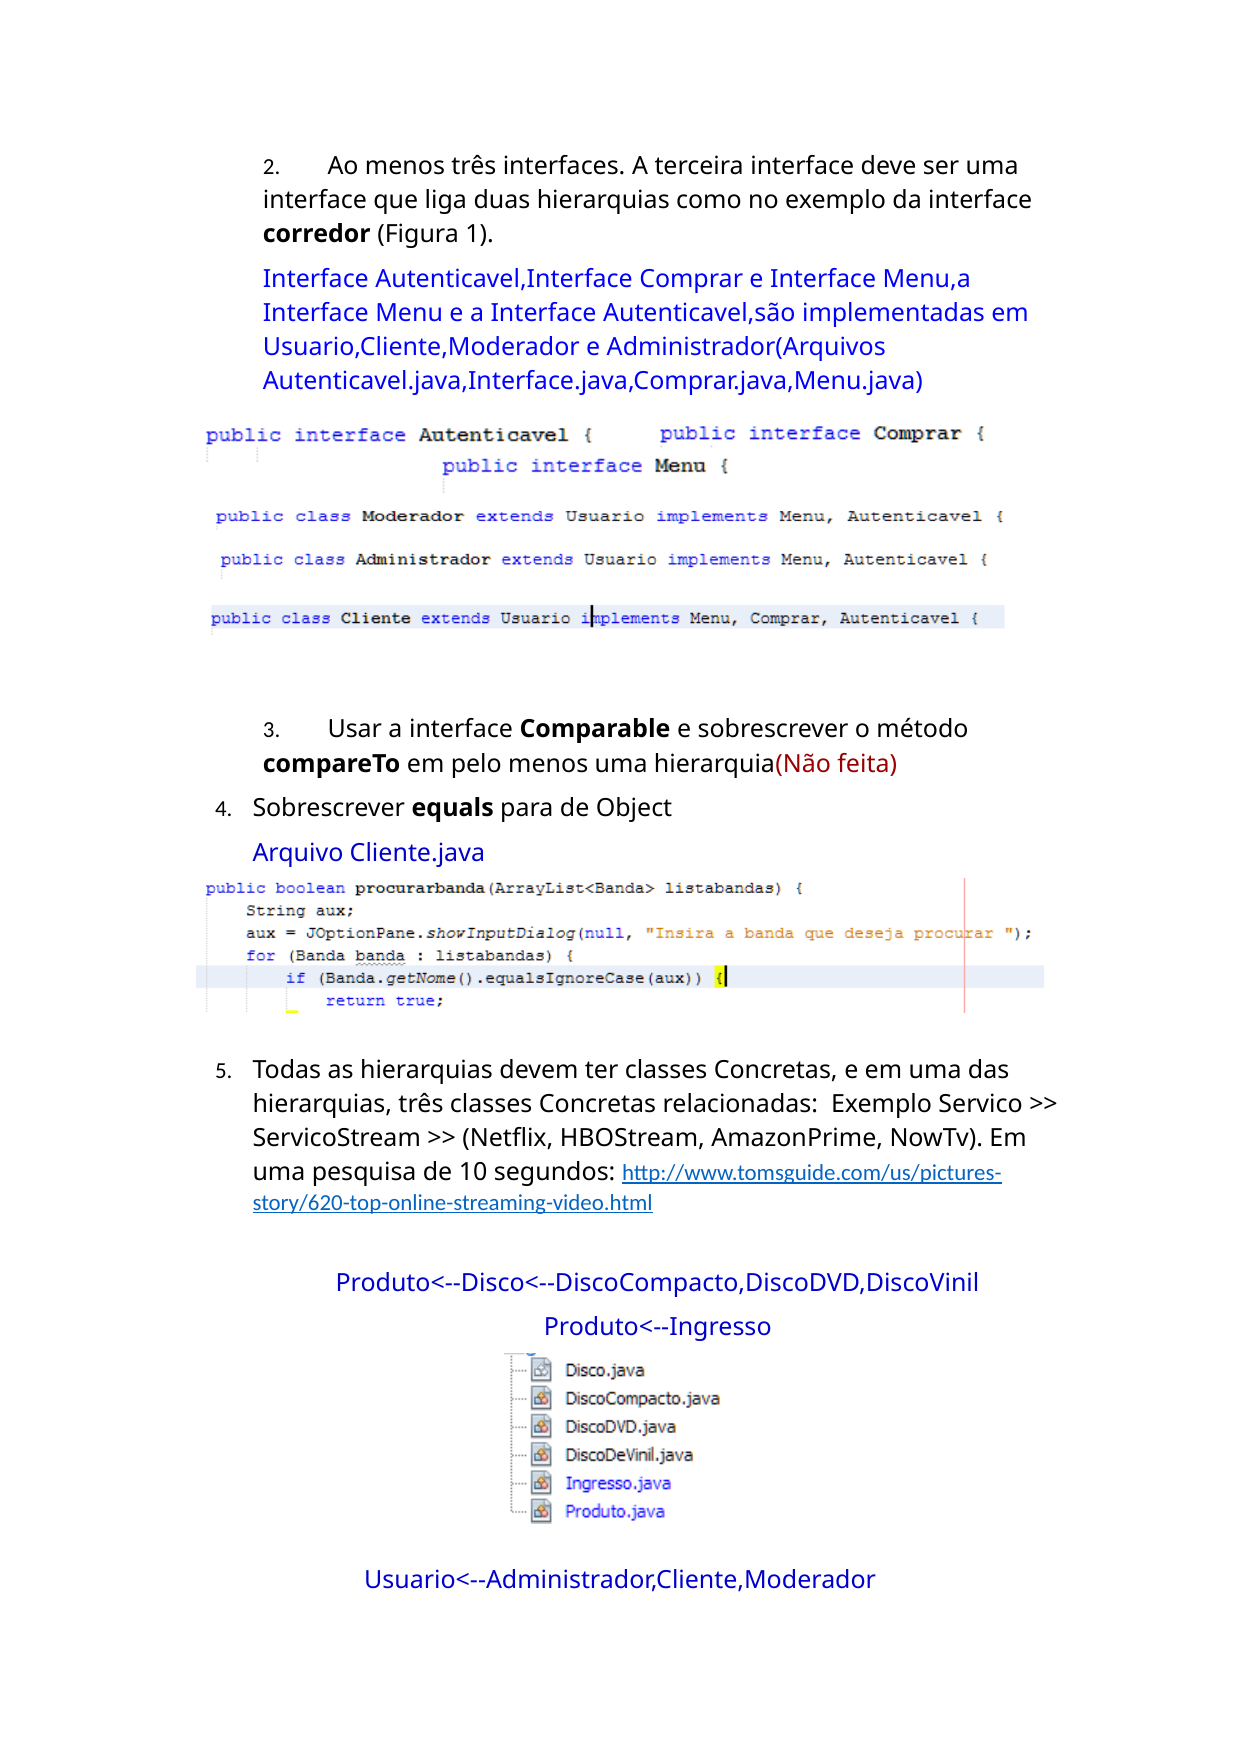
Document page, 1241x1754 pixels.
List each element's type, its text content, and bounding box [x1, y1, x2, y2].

picture [191, 410, 1035, 493]
list Todas as hierarquias devem ter classes Concretas, e em uma das hierarquias, três classes Concretas relacionadas: Exemplo Servico >> ServicoStream >> (Netflix, HBOStream, AmazonPrime, NowTv). Em uma pesquisa de 10 segundos: http://www.tomsguide.com/us/pictures-story/620-top-online-streaming-video.html [215, 1051, 1063, 1216]
picture [208, 505, 1010, 531]
list Produto<--Disco<--DiscoCompacto,DiscoDVD,DiscoVinil [215, 1264, 1063, 1298]
picture [503, 1353, 737, 1524]
list Arquivo Cliente.java [215, 834, 1063, 868]
list Sobrescrever equals para de Object [215, 790, 1063, 824]
list Produto<--Ingresso [215, 1309, 1063, 1343]
list Usar a interface Comparable e sobrescrever o método compareTo em pelo menos uma hierarquia(Não feita) [263, 711, 1063, 779]
picture [216, 541, 1018, 579]
picture [204, 600, 1005, 635]
text Usuario<--Administrador,Cliente,Moderador [177, 1562, 1063, 1596]
picture [196, 878, 1045, 1013]
list Interface Autenticavel,Interface Comprar e Interface Menu,a Interface Menu e a Interface Autenticavel,são implementadas em Usuario,Cliente,Moderador e Administrador(Arquivos Autenticavel.java,Interface.java,Comprar.java,Menu.java) [263, 260, 1063, 396]
list Ao menos três interfaces. A terceira interface deve ser uma interface que liga duas hierarquias como no exemplo da interface corredor (Figura 1). [263, 148, 1063, 250]
